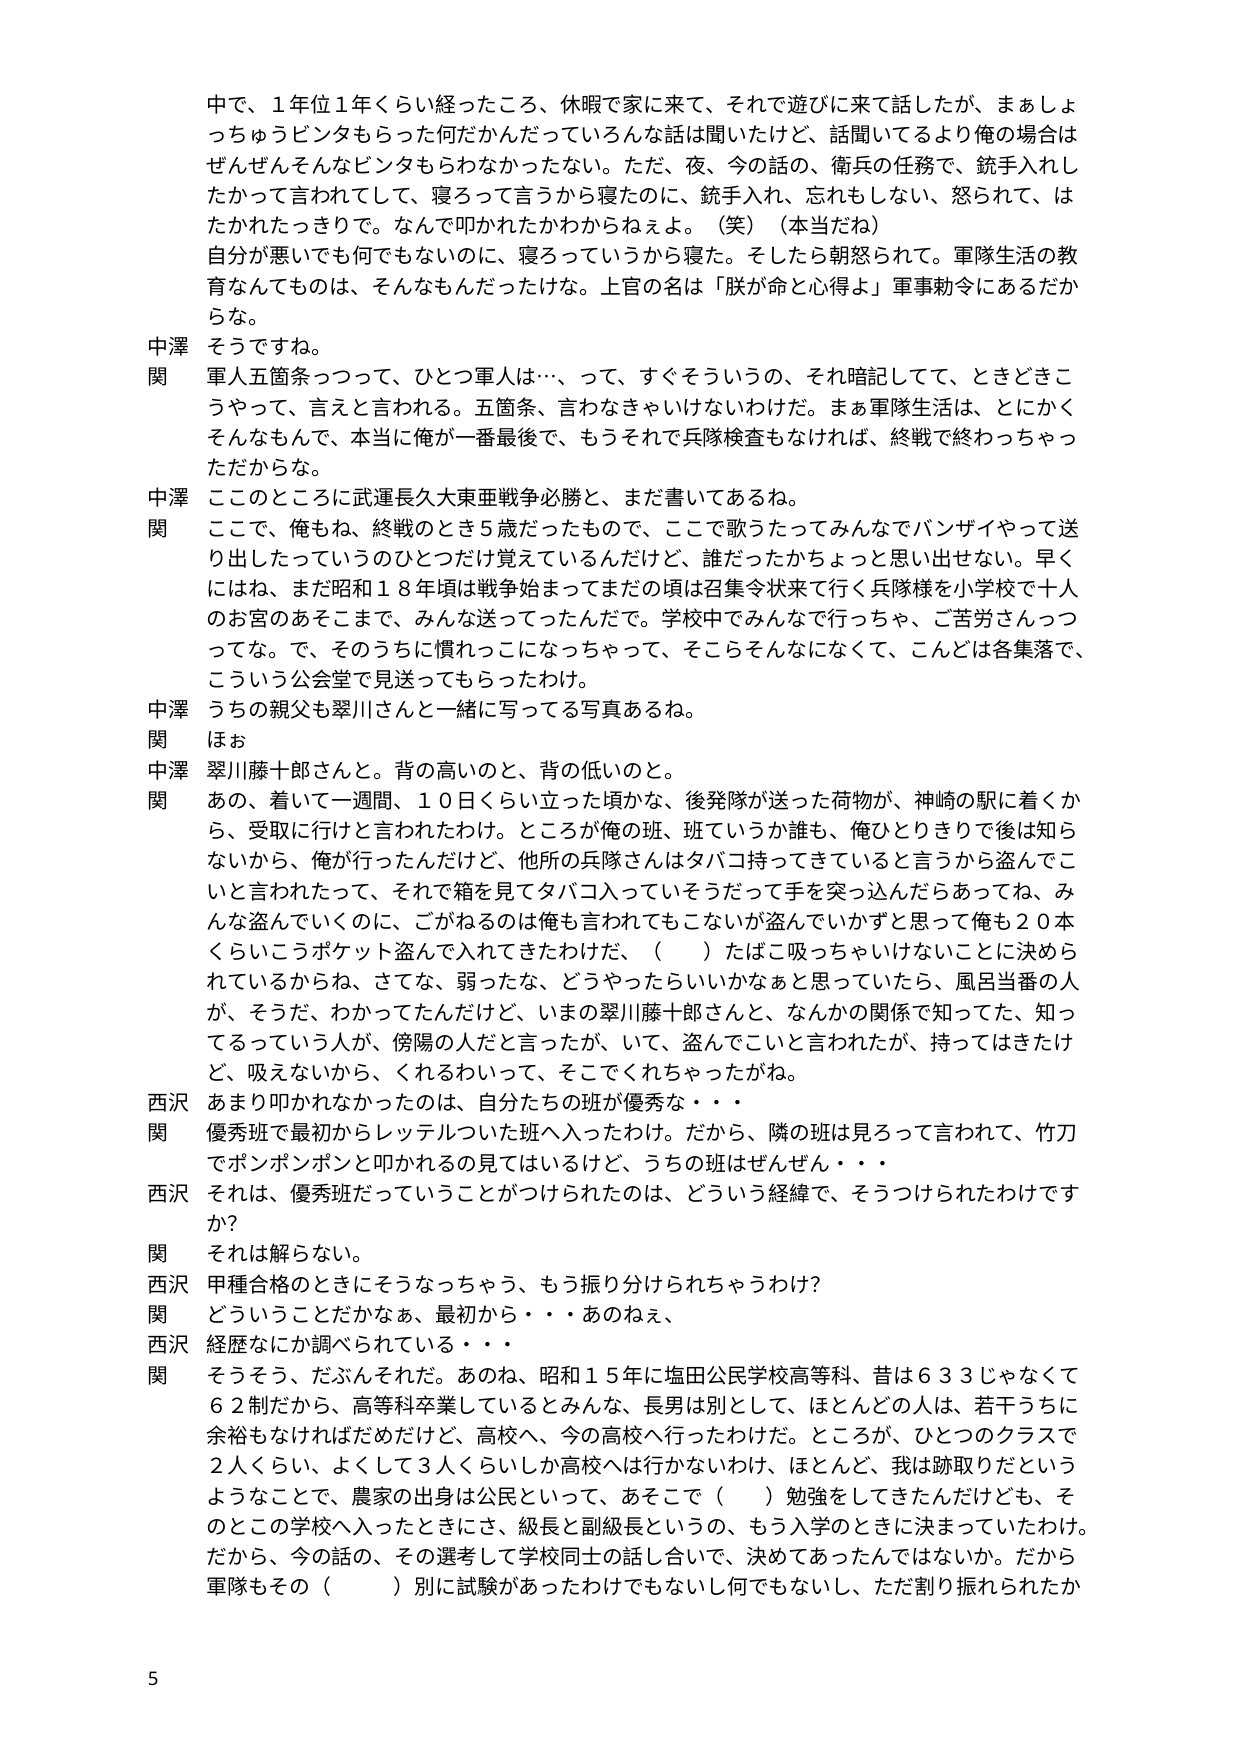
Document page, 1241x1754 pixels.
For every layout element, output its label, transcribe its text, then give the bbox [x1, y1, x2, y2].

text 関 ここで、俺もね、終戦のとき５歳だったもので、ここで歌うたってみんなでバンザイやって送り出したっていうのひとつだけ覚えているんだけど、誰だったかちょっと思い出せない。早くにはね、まだ昭和１８年頃は戦争始まってまだの頃は召集令状来て行く兵隊様を小学校で十人のお宮のあそこまで、みんな送ってったんだで。学校中でみんなで行っちゃ、ご苦労さんっつってな。で、そのうちに慣れっこになっちゃって、そこらそんなになくて、こんどは各集落で、こういう公会堂で見送ってもらったわけ。 [148, 512, 1093, 693]
text 西沢 それは、優秀班だっていうことがつけられたのは、どういう経緯で、そうつけられたわけですか？ [148, 1177, 1093, 1238]
text 関 どういうことだかなぁ、最初から・・・あのねぇ、 [148, 1298, 1093, 1329]
text 関 優秀班で最初からレッテルついた班へ入ったわけ。だから、隣の班は見ろって言われて、竹刀でポンポンポンと叩かれるの見てはいるけど、うちの班はぜんぜん・・・ [148, 1117, 1093, 1177]
text 中澤 ここのところに武運長久大東亜戦争必勝と、まだ書いてあるね。 [148, 482, 1093, 512]
text 関 そうそう、だぶんそれだ。あのね、昭和１５年に塩田公民学校高等科、昔は６３３じゃなくて６２制だから、高等科卒業しているとみんな、長男は別として、ほとんどの人は、若干うちに余裕もなければだめだけど、高校へ、今の高校へ行ったわけだ。ところが、ひとつのクラスで２人くらい、よくして３人くらいしか高校へは行かないわけ、ほとんど、我は跡取りだというようなことで、農家の出身は公民といって、あそこで（ ）勉強をしてきたんだけども、そのとこの学校へ入ったときにさ、級長と副級長というの、もう入学のときに決まっていたわけ。だから、今の話の、その選考して学校同士の話し合いで、決めてあったんではないか。だから軍隊もその（ ）別に試験があったわけでもないし何でもないし、ただ割り振れられたからそこへ行っただけで、そしたら、第一中隊、第１班優秀班と、入り口に看板かかっていた訳だ。 [148, 1359, 1093, 1601]
text 中澤 うちの親父も翠川さんと一緒に写ってる写真あるね。 [148, 693, 1093, 723]
text 西沢 経歴なにか調べられている・・・ [148, 1329, 1093, 1359]
text 中澤 そうですね。 [148, 330, 1093, 361]
text 西沢 あまり叩かれなかったのは、自分たちの班が優秀な・・・ [148, 1086, 1093, 1117]
text 関 それは解らない。 [148, 1238, 1093, 1268]
text 関 軍人五箇条っつって、ひとつ軍人は…、って、すぐそういうの、それ暗記してて、ときどきこうやって、言えと言われる。五箇条、言わなきゃいけないわけだ。まぁ軍隊生活は、とにかくそんなもんで、本当に俺が一番最後で、もうそれで兵隊検査もなければ、終戦で終わっちゃっただからな。 [148, 361, 1093, 482]
text 関 ほぉ [148, 723, 1093, 754]
text 自分が悪いでも何でもないのに、寝ろっていうから寝た。そしたら朝怒られて。軍隊生活の教育なんてものは、そんなもんだったけな。上官の名は「朕が命と心得よ」軍事勅令にあるだからな。 [148, 239, 1093, 330]
text 西沢 甲種合格のときにそうなっちゃう、もう振り分けられちゃうわけ？ [148, 1268, 1093, 1298]
text 関 あの、着いて一週間、１０日くらい立った頃かな、後発隊が送った荷物が、神崎の駅に着くから、受取に行けと言われたわけ。ところが俺の班、班ていうか誰も、俺ひとりきりで後は知らないから、俺が行ったんだけど、他所の兵隊さんはタバコ持ってきていると言うから盗んでこいと言われたって、それで箱を見てタバコ入っていそうだって手を突っ込んだらあってね、みんな盗んでいくのに、ごがねるのは俺も言われてもこないが盗んでいかずと思って俺も２０本くらいこうポケット盗んで入れてきたわけだ、（ ）たばこ吸っちゃいけないことに決められているからね、さてな、弱ったな、どうやったらいいかなぁと思っていたら、風呂当番の人が、そうだ、わかってたんだけど、いまの翠川藤十郎さんと、なんかの関係で知ってた、知ってるっていう人が、傍陽の人だと言ったが、いて、盗んでこいと言われたが、持ってはきたけど、吸えないから、くれるわいって、そこでくれちゃったがね。 [148, 784, 1093, 1086]
text 中澤 翠川藤十郎さんと。背の高いのと、背の低いのと。 [148, 754, 1093, 784]
text 中で、１年位１年くらい経ったころ、休暇で家に来て、それで遊びに来て話したが、まぁしょっちゅうビンタもらった何だかんだっていろんな話は聞いたけど、話聞いてるより俺の場合はぜんぜんそんなビンタもらわなかったない。ただ、夜、今の話の、衛兵の任務で、銃手入れしたかって言われてして、寝ろって言うから寝たのに、銃手入れ、忘れもしない、怒られて、はたかれたっきりで。なんで叩かれたかわからねぇよ。（笑）（本当だね） [148, 88, 1093, 239]
